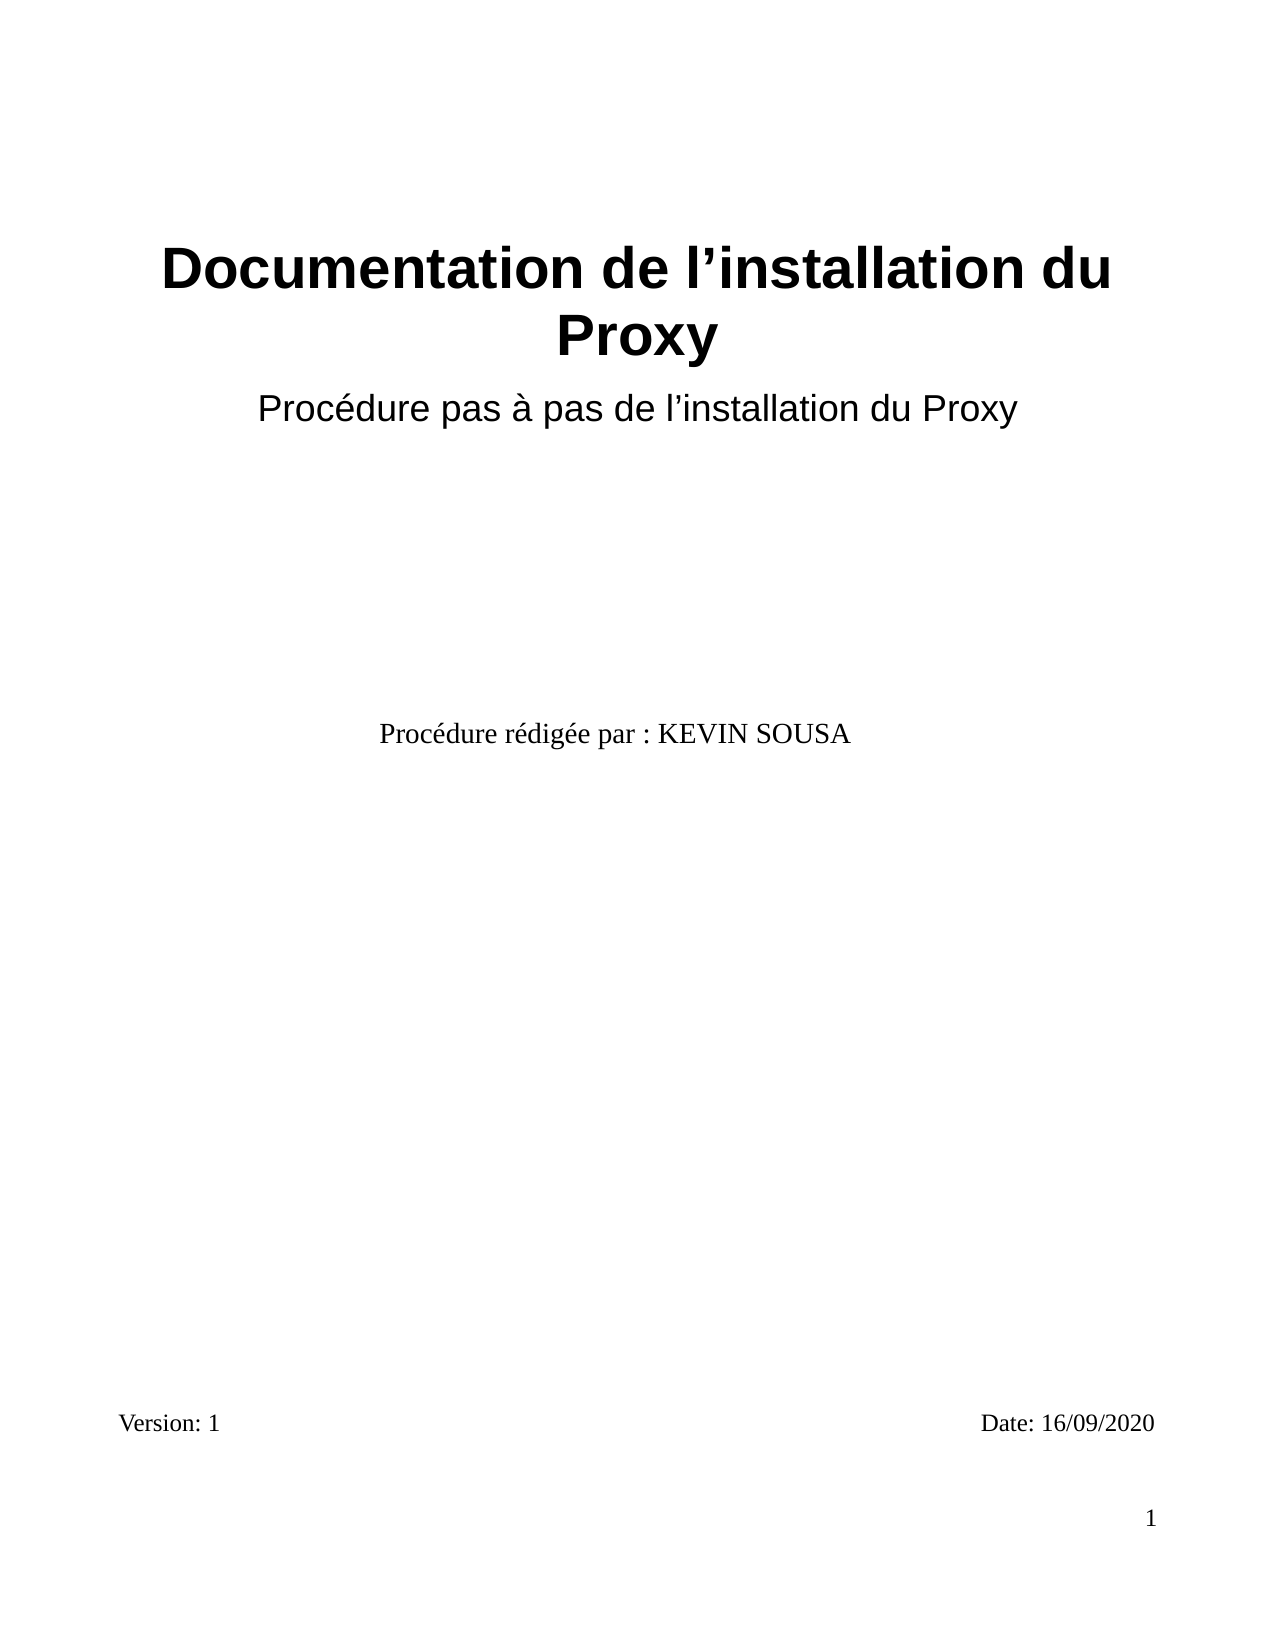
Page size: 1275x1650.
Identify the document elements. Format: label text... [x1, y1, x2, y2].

text Documentation de l’installation du Proxy [118, 233, 1157, 367]
text Version: 1 Date: 16/09/2020 [118, 1408, 1157, 1437]
text Procédure rédigée par : KEVIN SOUSA [118, 716, 1157, 749]
text Procédure pas à pas de l’installation du Proxy [118, 386, 1157, 429]
